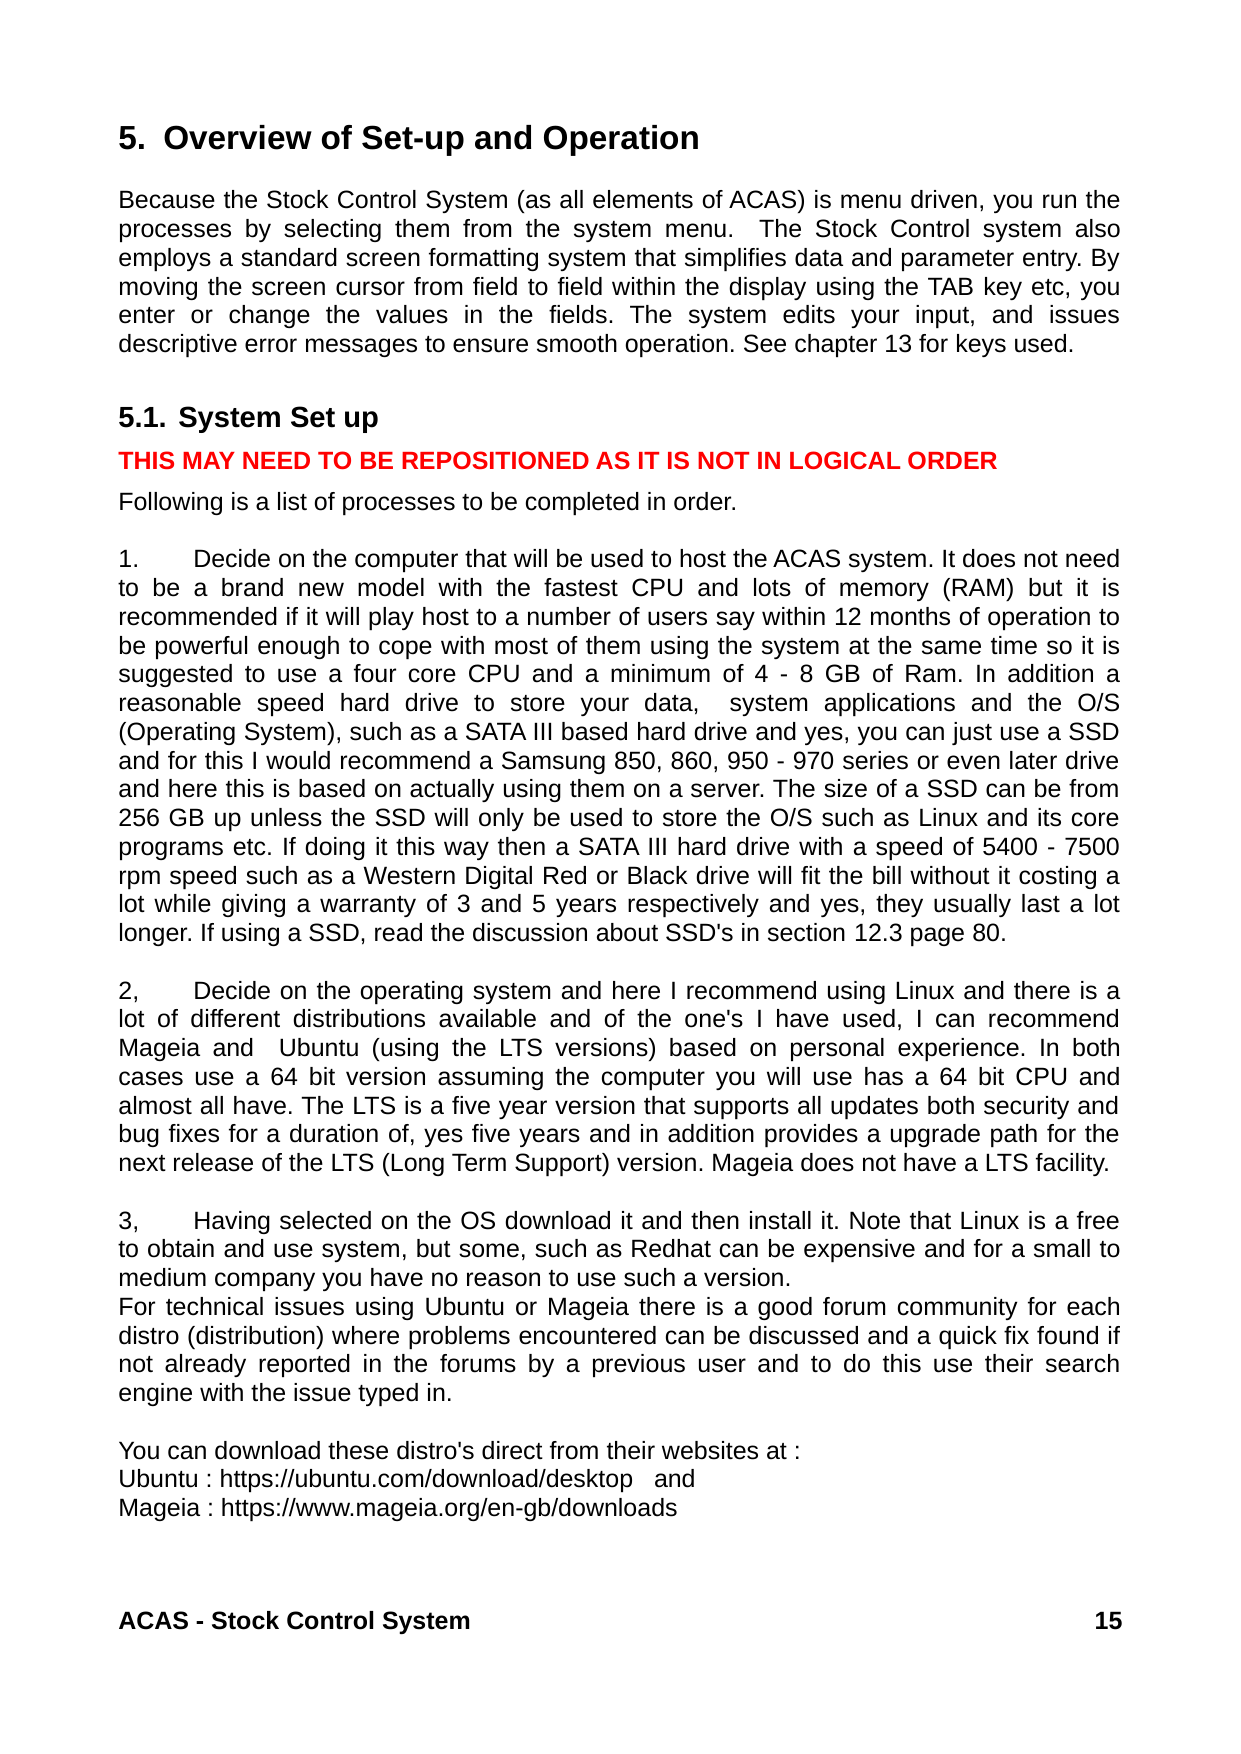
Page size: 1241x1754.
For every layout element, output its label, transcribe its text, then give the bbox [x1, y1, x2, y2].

text 2, Decide on the operating system and here I recommend using Linux and there is a lot of different distributions available and of the one's I have used, I can recommend Mageia and Ubuntu (using the LTS versions) based on personal experience. In both cases use a 64 bit version assuming the computer you will use has a 64 bit CPU and almost all have. The LTS is a five year version that supports all updates both security and bug fixes for a duration of, yes five years and in addition provides a upgrade path for the next release of the LTS (Long Term Support) version. Mageia does not have a LTS facility. [118, 976, 1122, 1177]
text Ubuntu : https://ubuntu.com/download/desktop and [118, 1464, 1122, 1493]
text THIS MAY NEED TO BE REPOSITIONED AS IT IS NOT IN LOGICAL ORDER [118, 446, 1122, 474]
text Because the Stock Control System (as all elements of ACAS) is menu driven, you run the processes by selecting them from the system menu. The Stock Control system also employs a standard screen formatting system that simplifies data and parameter entry. By moving the screen cursor from field to field within the display using the TAB key etc, you enter or change the values in the fields. The system edits your input, and issues descriptive error messages to ensure smooth operation. See chapter 13 for keys used. [118, 185, 1122, 358]
text 3, Having selected on the OS download it and then install it. Note that Linux is a free to obtain and use system, but some, such as Redhat can be expensive and for a small to medium company you have no reason to use such a version. [118, 1206, 1122, 1292]
text For technical issues using Ubuntu or Mageia there is a good forum community for each distro (distribution) where problems encountered can be discussed and a quick fix found if not already reported in the forums by a previous user and to do this use their search engine with the issue typed in. [118, 1292, 1122, 1407]
text 1. Decide on the computer that will be used to host the ACAS system. It does not need to be a brand new model with the fastest CPU and lots of memory (RAM) but it is recommended if it will play host to a number of users say within 12 months of operation to be powerful enough to cope with most of them using the system at the same time so it is suggested to use a four core CPU and a minimum of 4 - 8 GB of Ram. In addition a reasonable speed hard drive to store your data, system applications and the O/S (Operating System), such as a SATA III based hard drive and yes, you can just use a SSD and for this I would recommend a Samsung 850, 860, 950 - 970 series or even later drive and here this is based on actually using them on a server. The size of a SSD can be from 256 GB up unless the SSD will only be used to store the O/S such as Linux and its core programs etc. If doing it this way then a SATA III hard drive with a speed of 5400 - 7500 rpm speed such as a Western Digital Red or Black drive will fit the bill without it costing a lot while giving a warranty of 3 and 5 years respectively and yes, they usually last a lot longer. If using a SSD, read the discussion about SSD's in section 12.3 page 80. [118, 544, 1122, 947]
text Following is a list of processes to be completed in order. [118, 487, 1122, 516]
text You can download these distro's direct from their websites at : [118, 1436, 1122, 1464]
text Mageia : https://www.mageia.org/en-gb/downloads [118, 1493, 1122, 1522]
